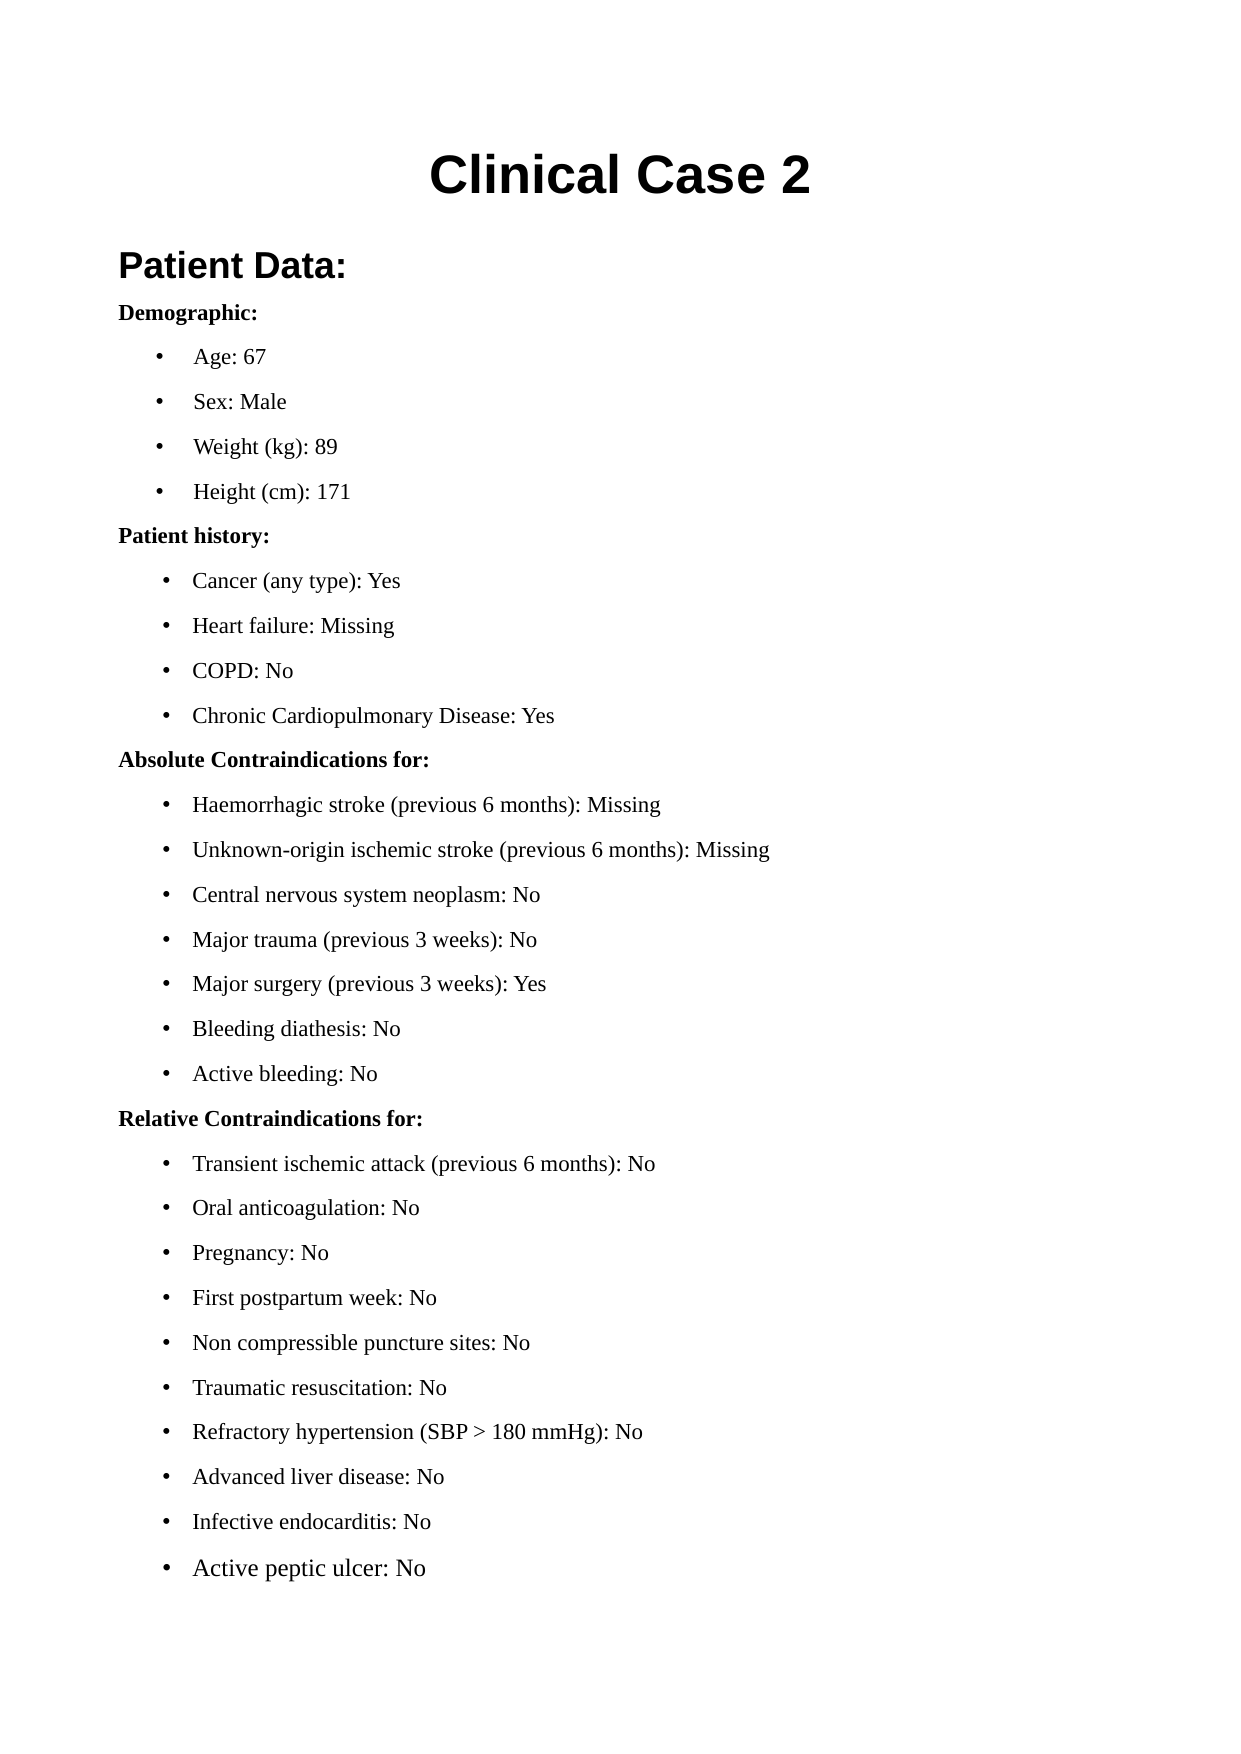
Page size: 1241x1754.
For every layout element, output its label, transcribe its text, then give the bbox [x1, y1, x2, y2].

list Weight (kg): 89 [156, 433, 1122, 459]
list COPD: No [162, 657, 1122, 683]
text Absolute Contraindications for: [118, 746, 1122, 773]
text Relative Contraindications for: [118, 1105, 1122, 1131]
list Height (cm): 171 [156, 478, 1122, 504]
list Age: 67 [156, 343, 1122, 370]
list Active bleeding: No [162, 1060, 1122, 1086]
list Chronic Cardiopulmonary Disease: Yes [162, 702, 1122, 728]
list Haemorrhagic stroke (previous 6 months): Missing [162, 791, 1122, 818]
list Oral anticoagulation: No [162, 1194, 1122, 1221]
list Major surgery (previous 3 weeks): Yes [162, 970, 1122, 997]
list Bleeding diathesis: No [162, 1015, 1122, 1042]
list First postpartum week: No [162, 1284, 1122, 1310]
list Sex: Male [156, 388, 1122, 414]
list Major trauma (previous 3 weeks): No [162, 926, 1122, 952]
text Demographic: [118, 298, 1122, 325]
title Clinical Case 2 [118, 143, 1122, 205]
text Patient history: [118, 522, 1122, 549]
list Central nervous system neoplasm: No [162, 881, 1122, 907]
list Heart failure: Missing [162, 612, 1122, 638]
list Pregnancy: No [162, 1239, 1122, 1266]
list Active peptic ulcer: No [162, 1553, 1122, 1581]
list Unknown-origin ischemic stroke (previous 6 months): Missing [162, 836, 1122, 862]
list Transient ischemic attack (previous 6 months): No [162, 1149, 1122, 1176]
list Refractory hypertension (SBP > 180 mmHg): No [162, 1418, 1122, 1445]
list Cancer (any type): Yes [162, 567, 1122, 594]
list Advanced liver disease: No [162, 1463, 1122, 1489]
list Infective endocarditis: No [162, 1508, 1122, 1534]
subtitle Patient Data: [118, 243, 1122, 286]
list Non compressible puncture sites: No [162, 1329, 1122, 1355]
list Traumatic resuscitation: No [162, 1373, 1122, 1400]
